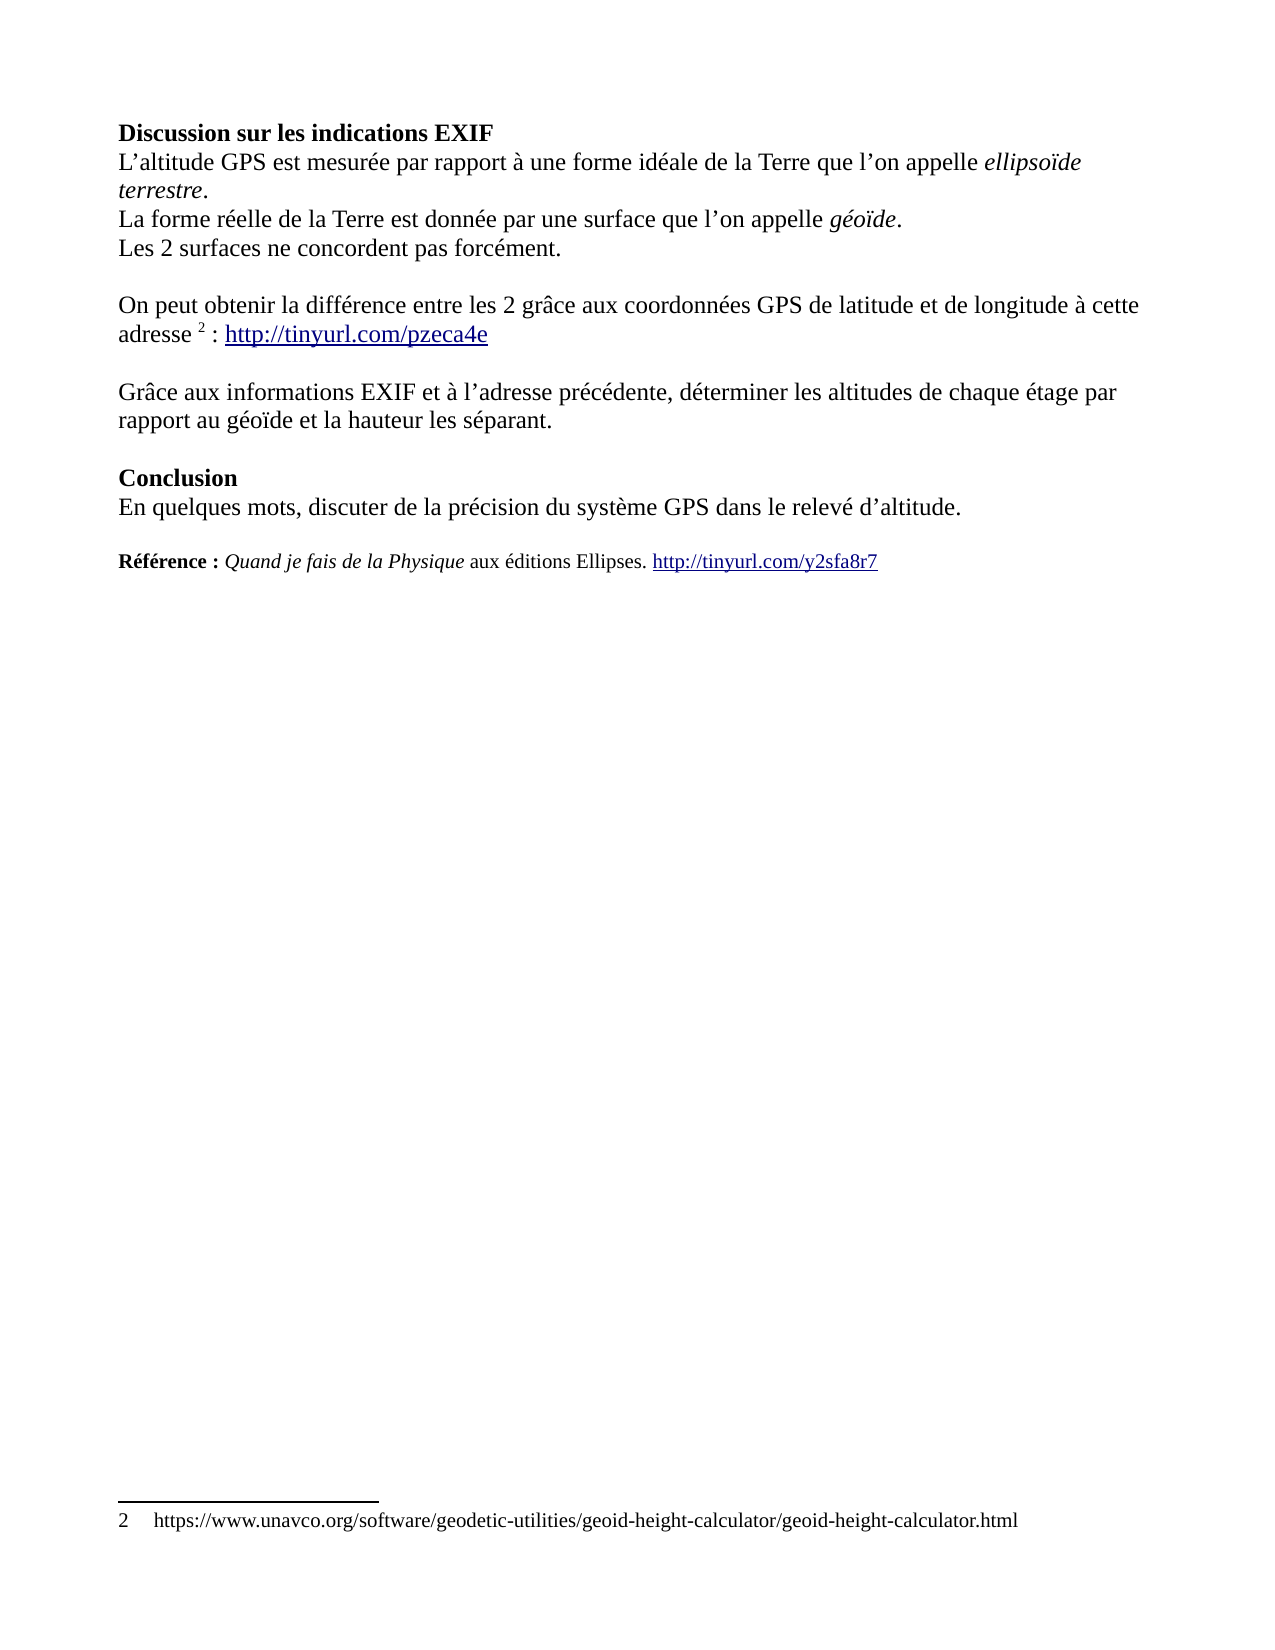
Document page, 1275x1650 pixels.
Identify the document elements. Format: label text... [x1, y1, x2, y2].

text En quelques mots, discuter de la précision du système GPS dans le relevé d’altitude. [118, 492, 1157, 521]
text Conclusion [118, 463, 1157, 492]
text Les 2 surfaces ne concordent pas forcément. [118, 233, 1157, 291]
text Discussion sur les indications EXIF [118, 118, 1157, 147]
text On peut obtenir la différence entre les 2 grâce aux coordonnées GPS de latitude et de longitude à cette adresse : http://tinyurl.com/pzeca4e [118, 291, 1157, 348]
text Référence : Quand je fais de la Physique aux éditions Ellipses. http://tinyurl.com/y2sfa8r7 [118, 549, 1157, 573]
text L’altitude GPS est mesurée par rapport à une forme idéale de la Terre que l’on appelle ellipsoïde terrestre. La forme réelle de la Terre est donnée par une surface que l’on appelle géoïde. [118, 147, 1157, 233]
text Grâce aux informations EXIF et à l’adresse précédente, déterminer les altitudes de chaque étage par rapport au géoïde et la hauteur les séparant. [118, 377, 1157, 434]
text https://www.unavco.org/software/geodetic-utilities/geoid-height-calculator/geoid-height-calculator.html [118, 1508, 1157, 1532]
